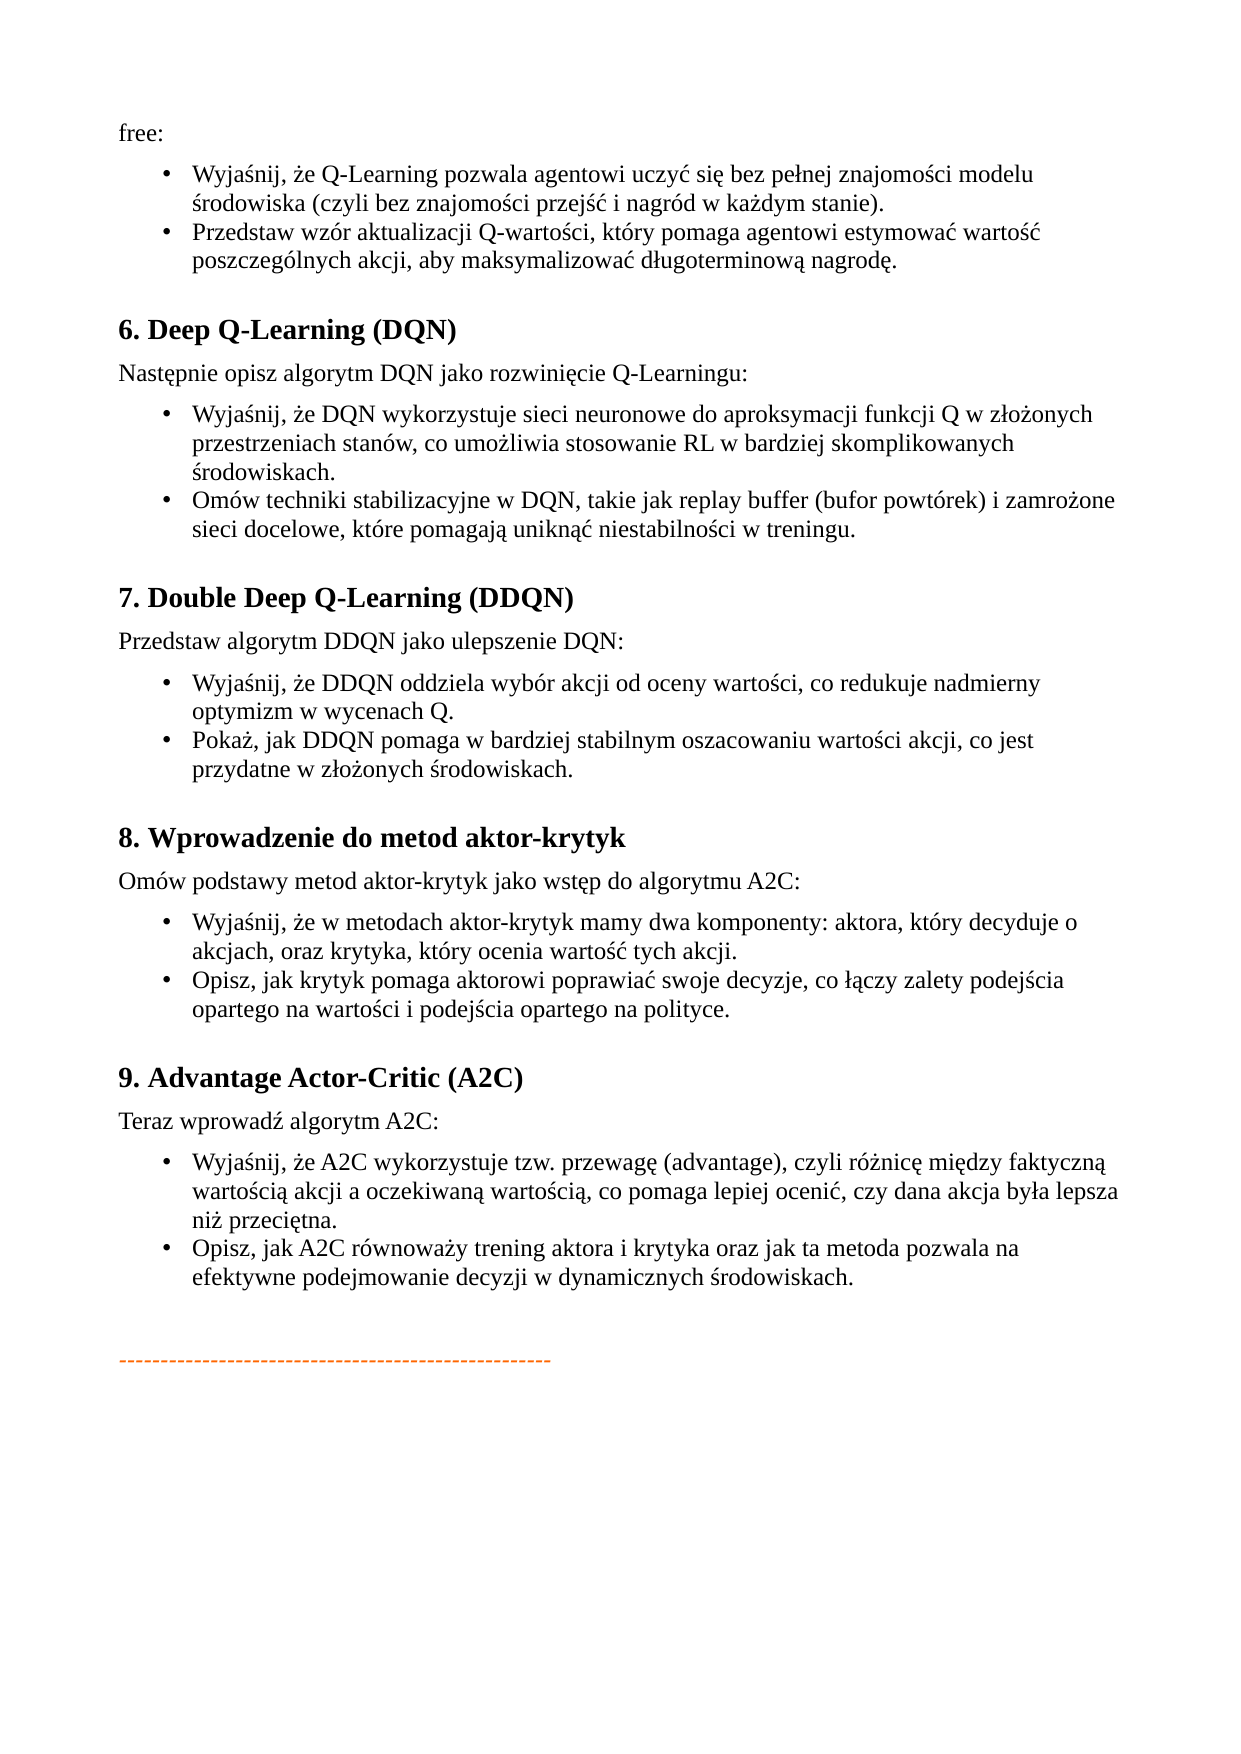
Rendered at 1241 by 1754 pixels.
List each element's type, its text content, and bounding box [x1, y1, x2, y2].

subtitle 9. Advantage Actor-Critic (A2C) [118, 1060, 1122, 1093]
text Następnie opisz algorytm DQN jako rozwinięcie Q-Learningu: [118, 358, 1122, 387]
list Wyjaśnij, że DDQN oddziela wybór akcji od oceny wartości, co redukuje nadmierny optymizm w wycenach Q. [162, 668, 1122, 725]
text Przedstaw algorytm DDQN jako ulepszenie DQN: [118, 626, 1122, 655]
subtitle 6. Deep Q-Learning (DQN) [118, 312, 1122, 345]
list Wyjaśnij, że Q-Learning pozwala agentowi uczyć się bez pełnej znajomości modelu środowiska (czyli bez znajomości przejść i nagród w każdym stanie). [162, 159, 1122, 217]
list Omów techniki stabilizacyjne w DQN, takie jak replay buffer (bufor powtórek) i zamrożone sieci docelowe, które pomagają uniknąć niestabilności w treningu. [162, 485, 1122, 543]
list Przedstaw wzór aktualizacji Q-wartości, który pomaga agentowi estymować wartość poszczególnych akcji, aby maksymalizować długoterminową nagrodę. [162, 217, 1122, 274]
subtitle 7. Double Deep Q-Learning (DDQN) [118, 580, 1122, 614]
list Wyjaśnij, że DQN wykorzystuje sieci neuronowe do aproksymacji funkcji Q w złożonych przestrzeniach stanów, co umożliwia stosowanie RL w bardziej skomplikowanych środowiskach. [162, 399, 1122, 485]
list Wyjaśnij, że A2C wykorzystuje tzw. przewagę (advantage), czyli różnicę między faktyczną wartością akcji a oczekiwaną wartością, co pomaga lepiej ocenić, czy dana akcja była lepsza niż przeciętna. [162, 1147, 1122, 1233]
text Teraz wprowadź algorytm A2C: [118, 1106, 1122, 1135]
list Opisz, jak krytyk pomaga aktorowi poprawiać swoje decyzje, co łączy zalety podejścia opartego na wartości i podejścia opartego na polityce. [162, 965, 1122, 1022]
text ---------------------------------------------------- [118, 1345, 1122, 1373]
text free: [118, 118, 1122, 147]
subtitle 8. Wprowadzenie do metod aktor-krytyk [118, 820, 1122, 854]
list Opisz, jak A2C równoważy trening aktora i krytyka oraz jak ta metoda pozwala na efektywne podejmowanie decyzji w dynamicznych środowiskach. [162, 1233, 1122, 1291]
list Pokaż, jak DDQN pomaga w bardziej stabilnym oszacowaniu wartości akcji, co jest przydatne w złożonych środowiskach. [162, 725, 1122, 783]
text Omów podstawy metod aktor-krytyk jako wstęp do algorytmu A2C: [118, 866, 1122, 895]
list Wyjaśnij, że w metodach aktor-krytyk mamy dwa komponenty: aktora, który decyduje o akcjach, oraz krytyka, który ocenia wartość tych akcji. [162, 907, 1122, 965]
